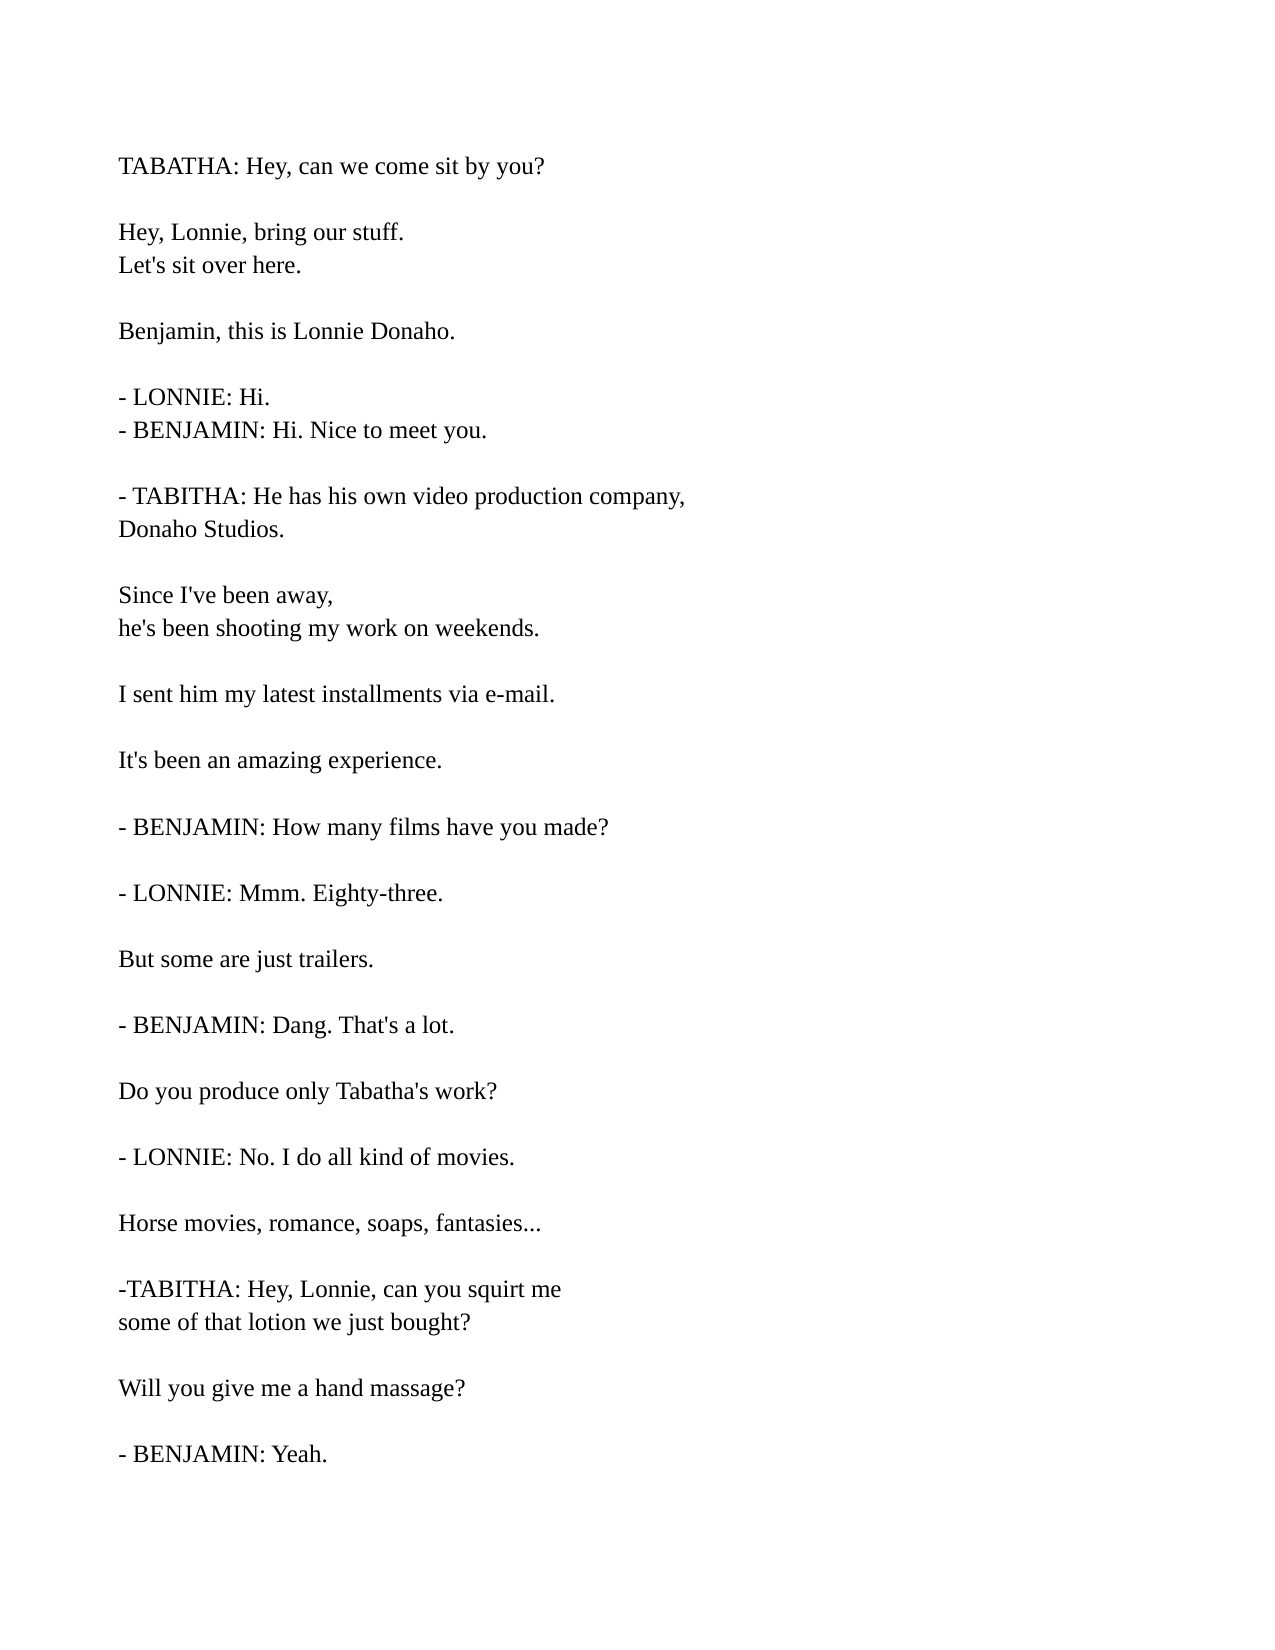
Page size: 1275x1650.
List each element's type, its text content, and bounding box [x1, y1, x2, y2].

text TABATHA: Hey, can we come sit by you? Hey, Lonnie, bring our stuff. Let's sit over here. Benjamin, this is Lonnie Donaho. - LONNIE: Hi. - BENJAMIN: Hi. Nice to meet you. - TABITHA: He has his own video production company, Donaho Studios. Since I've been away, he's been shooting my work on weekends. I sent him my latest installments via e-mail. It's been an amazing experience. - BENJAMIN: How many films have you made? - LONNIE: Mmm. Eighty-three. But some are just trailers. - BENJAMIN: Dang. That's a lot. Do you produce only Tabatha's work? - LONNIE: No. I do all kind of movies. Horse movies, romance, soaps, fantasies... -TABITHA: Hey, Lonnie, can you squirt me some of that lotion we just bought? Will you give me a hand massage? - BENJAMIN: Yeah. [118, 118, 1157, 1501]
